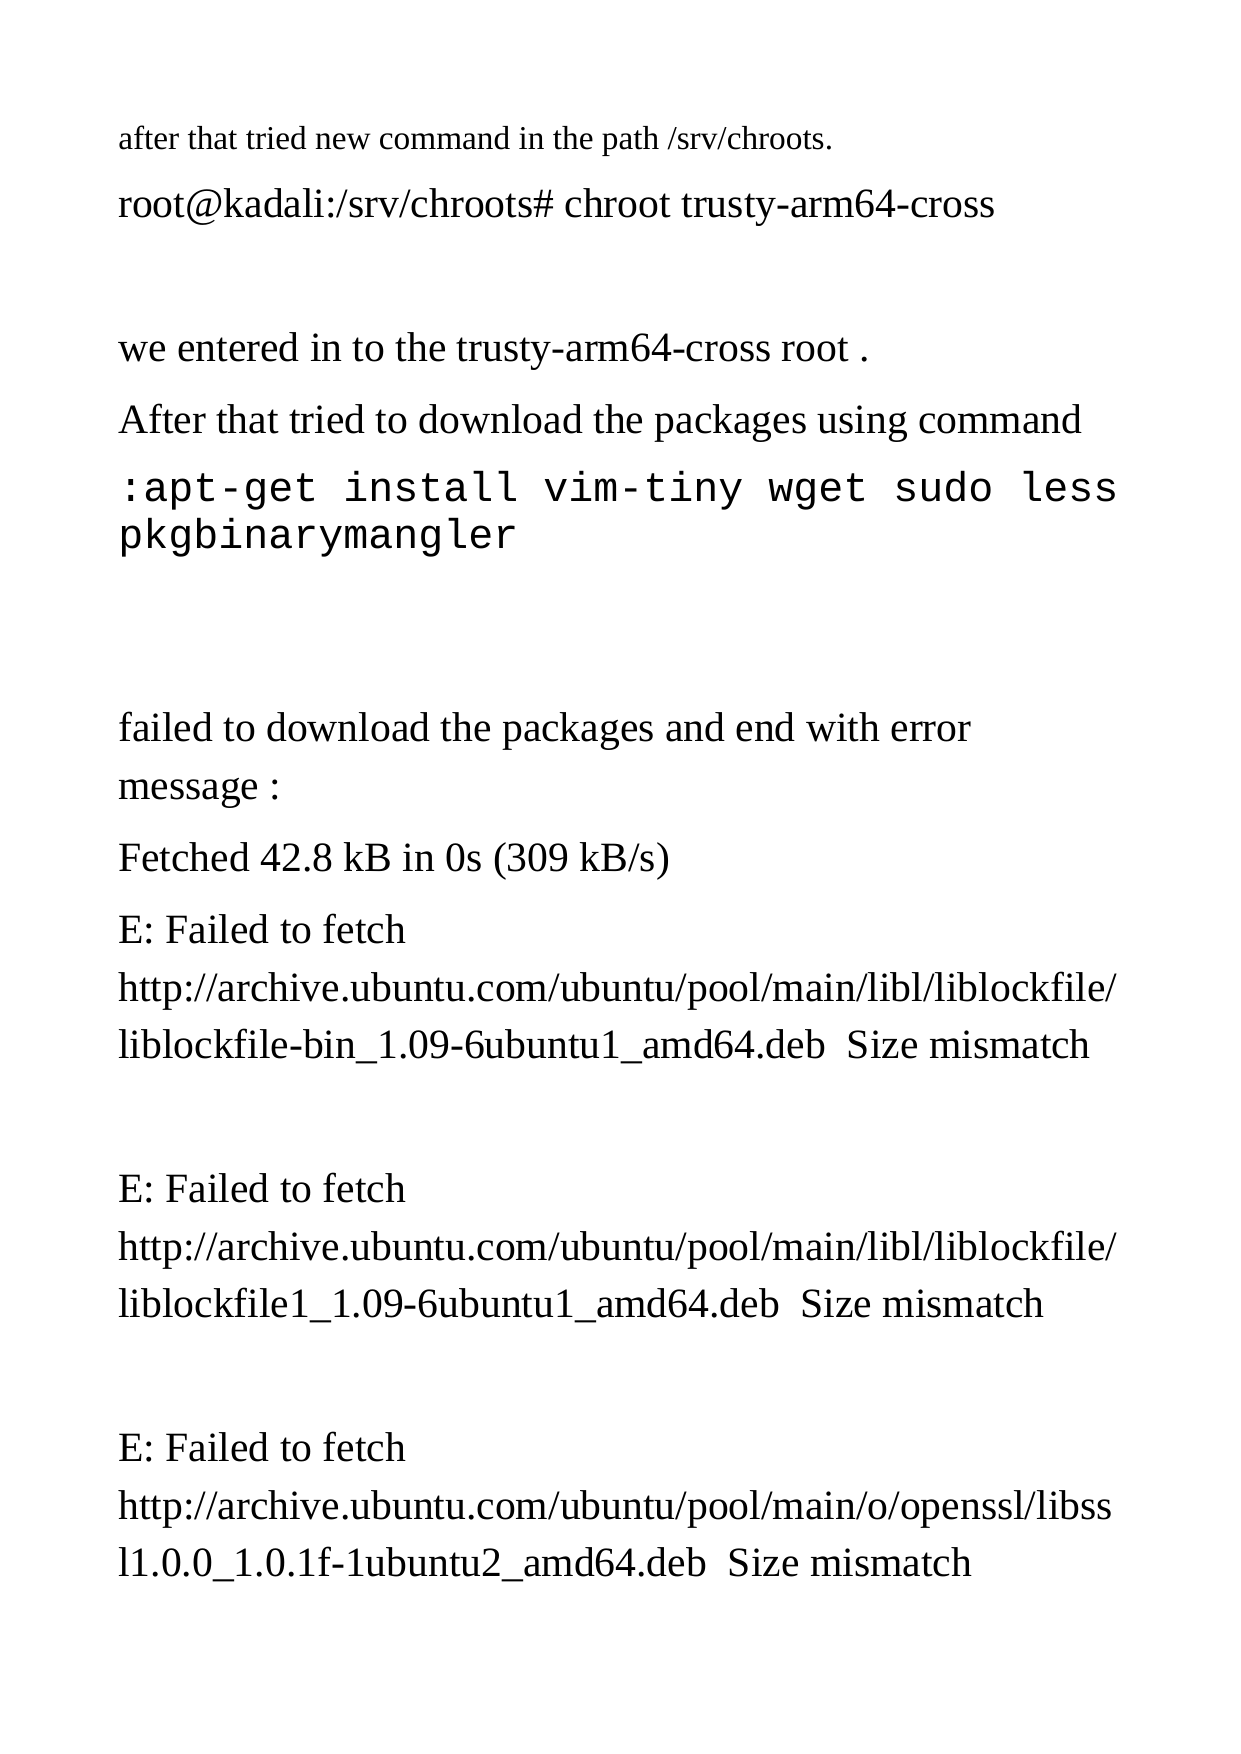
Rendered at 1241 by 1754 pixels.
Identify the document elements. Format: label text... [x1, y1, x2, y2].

text :apt-get install vim-tiny wget sudo less pkgbinarymangler [118, 467, 1122, 561]
text Fetched 42.8 kB in 0s (309 kB/s) [118, 832, 1122, 880]
text we entered in to the trusty-arm64-cross root . [118, 323, 1122, 371]
text E: Failed to fetch http://archive.ubuntu.com/ubuntu/pool/main/libl/liblockfile/liblockfile1_1.09-6ubuntu1_amd64.deb Size mismatch [118, 1164, 1122, 1327]
text E: Failed to fetch http://archive.ubuntu.com/ubuntu/pool/main/o/openssl/libssl1.0.0_1.0.1f-1ubuntu2_amd64.deb Size mismatch [118, 1423, 1122, 1586]
text root@kadali:/srv/chroots# chroot trusty-arm64-cross [118, 179, 1122, 227]
text failed to download the packages and end with error message : [118, 703, 1122, 808]
text E: Failed to fetch http://archive.ubuntu.com/ubuntu/pool/main/libl/liblockfile/liblockfile-bin_1.09-6ubuntu1_amd64.deb Size mismatch [118, 904, 1122, 1067]
text After that tried to download the packages using command [118, 395, 1122, 443]
text after that tried new command in the path /srv/chroots. [118, 118, 1122, 156]
